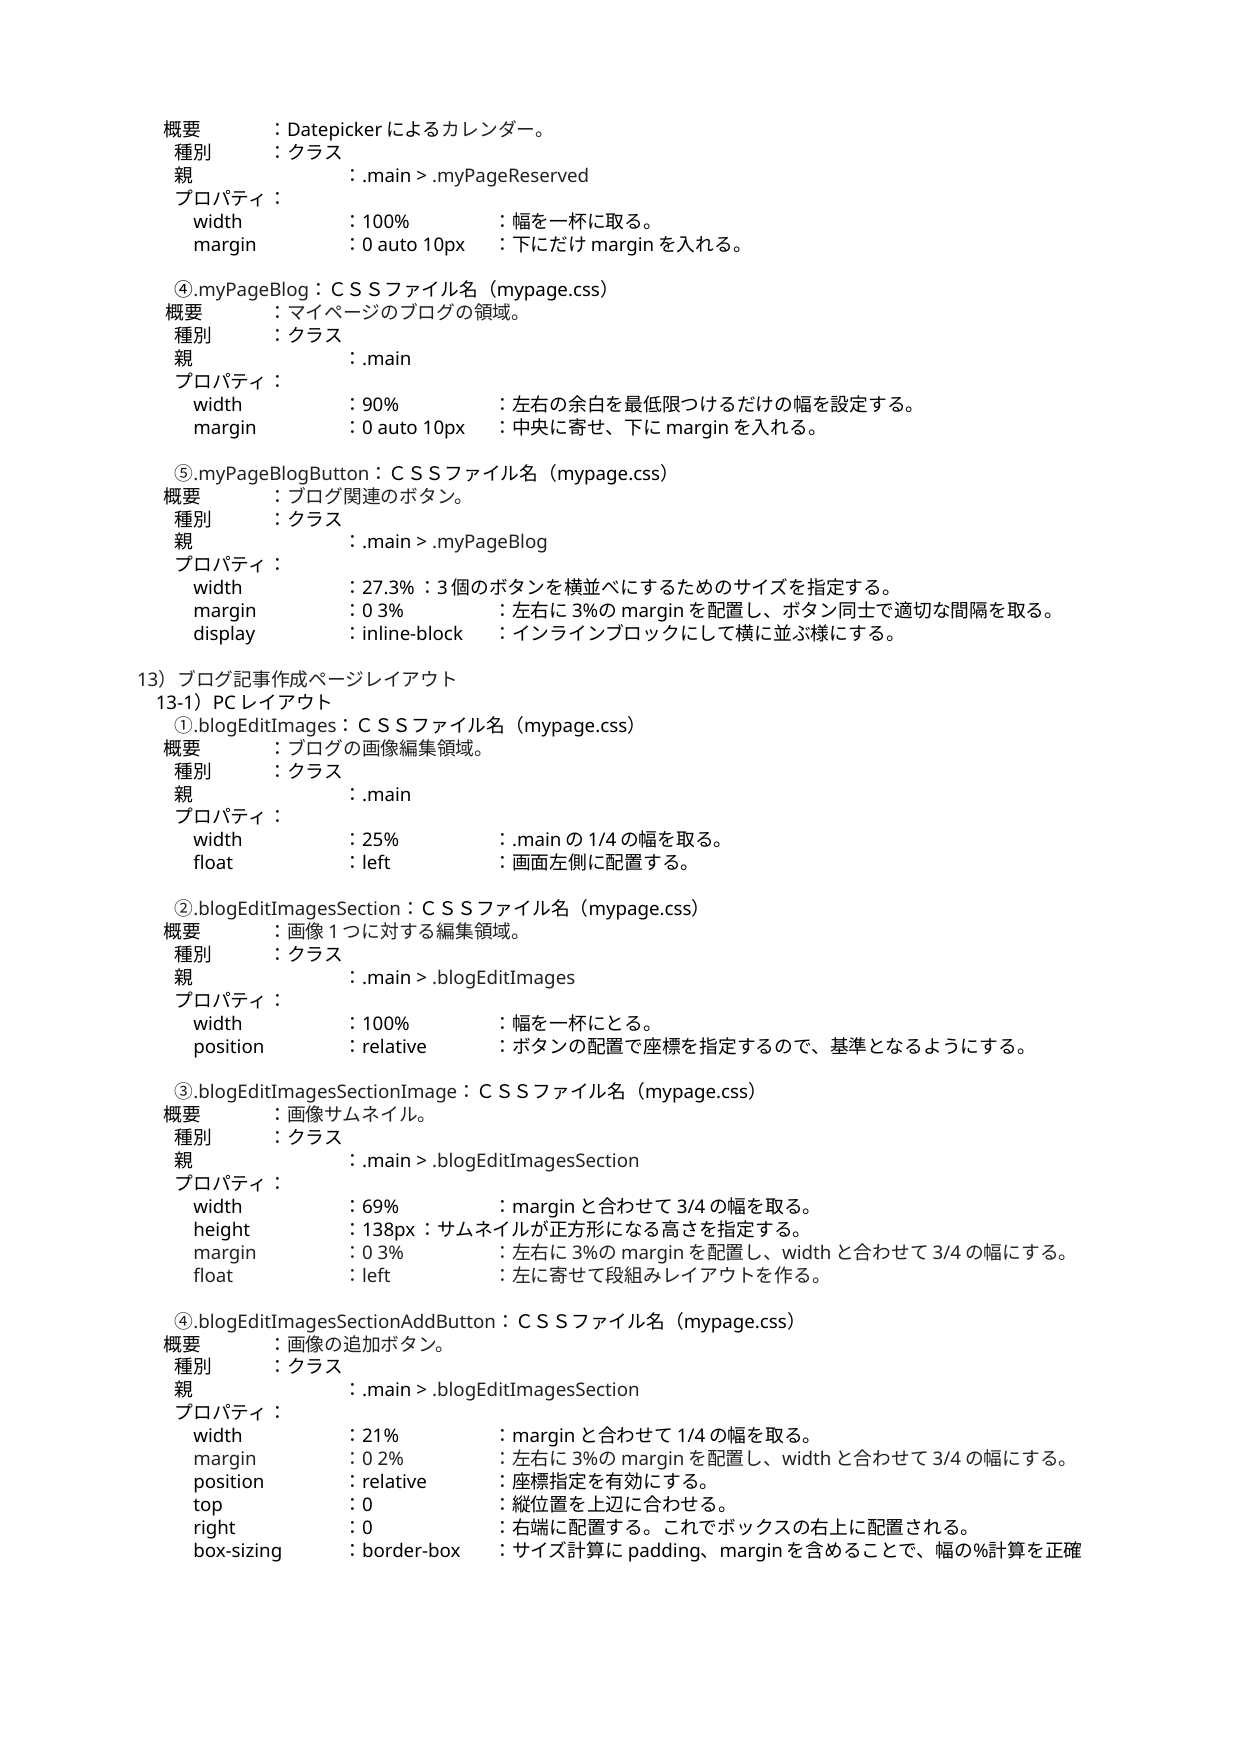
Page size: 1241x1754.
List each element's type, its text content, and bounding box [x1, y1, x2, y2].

text float ：left ：画面左側に配置する。 [118, 851, 1122, 874]
text 親 ：.main > .blogEditImages [118, 966, 1122, 989]
text width ：25% ：.mainの1/4の幅を取る。 [118, 828, 1122, 851]
text 概要 ：画像の追加ボタン。 [118, 1333, 1122, 1356]
text position ：relative ：ボタンの配置で座標を指定するので、基準となるようにする。 [118, 1035, 1122, 1058]
text width ：69% ：marginと合わせて3/4の幅を取る。 [118, 1195, 1122, 1218]
text 概要 ：Datepickerによるカレンダー。 [118, 118, 1122, 141]
text プロパティ ： [118, 806, 1122, 828]
text ③.blogEditImagesSectionImage：ＣＳＳファイル名（mypage.css） [118, 1081, 1122, 1103]
text 親 ：.main > .blogEditImagesSection [118, 1149, 1122, 1172]
text height ：138px ：サムネイルが正方形になる高さを指定する。 [118, 1218, 1122, 1241]
text width ：21% ：marginと合わせて1/4の幅を取る。 [118, 1424, 1122, 1447]
text width ：27.3% ：3個のボタンを横並べにするためのサイズを指定する。 [118, 576, 1122, 599]
text プロパティ ： [118, 1172, 1122, 1195]
text 種別 ：クラス [118, 760, 1122, 783]
text プロパティ ： [118, 187, 1122, 210]
text ①.blogEditImages：ＣＳＳファイル名（mypage.css） [118, 714, 1122, 737]
text ④.myPageBlog：ＣＳＳファイル名（mypage.css） [118, 278, 1122, 301]
text 概要 ：ブログ関連のボタン。 [118, 485, 1122, 508]
text プロパティ ： [118, 370, 1122, 393]
text width ：100% ：幅を一杯にとる。 [118, 1012, 1122, 1035]
text margin ：0 auto 10px ：中央に寄せ、下にmarginを入れる。 [118, 416, 1122, 439]
text 親 ：.main > .myPageReserved [118, 164, 1122, 187]
text プロパティ ： [118, 553, 1122, 576]
text margin ：0 3% ：左右に3%のmarginを配置し、ボタン同士で適切な間隔を取る。 [118, 599, 1122, 622]
text position ：relative ：座標指定を有効にする。 [118, 1470, 1122, 1493]
text box-sizing ：border-box ：サイズ計算にpadding、marginを含めることで、幅の%計算を正確 [118, 1539, 1122, 1562]
text 13）ブログ記事作成ページレイアウト [118, 668, 1122, 691]
text プロパティ ： [118, 1401, 1122, 1424]
text 親 ：.main > .myPageBlog [118, 531, 1122, 553]
text 種別 ：クラス [118, 1356, 1122, 1378]
text 種別 ：クラス [118, 508, 1122, 531]
text 親 ：.main [118, 347, 1122, 370]
text 種別 ：クラス [118, 943, 1122, 966]
text 概要 ：ブログの画像編集領域。 [118, 737, 1122, 760]
text 概要 ：画像1つに対する編集領域。 [118, 920, 1122, 943]
text プロパティ ： [118, 989, 1122, 1012]
text 種別 ：クラス [118, 141, 1122, 164]
text ②.blogEditImagesSection：ＣＳＳファイル名（mypage.css） [118, 897, 1122, 920]
text 概要 ：画像サムネイル。 [118, 1103, 1122, 1126]
text margin ：0 2% ：左右に3%のmarginを配置し、widthと合わせて3/4の幅にする。 [118, 1447, 1122, 1470]
text 種別 ：クラス [118, 324, 1122, 347]
text 親 ：.main [118, 783, 1122, 806]
text display ：inline-block ：インラインブロックにして横に並ぶ様にする。 [118, 622, 1122, 645]
text width ：100% ：幅を一杯に取る。 [118, 210, 1122, 233]
text right ：0 ：右端に配置する。これでボックスの右上に配置される。 [118, 1516, 1122, 1539]
text width ：90% ：左右の余白を最低限つけるだけの幅を設定する。 [118, 393, 1122, 416]
text 親 ：.main > .blogEditImagesSection [118, 1378, 1122, 1401]
text ⑤.myPageBlogButton：ＣＳＳファイル名（mypage.css） [118, 462, 1122, 485]
text float ：left ：左に寄せて段組みレイアウトを作る。 [118, 1264, 1122, 1287]
text top ：0 ：縦位置を上辺に合わせる。 [118, 1493, 1122, 1516]
text 概要 ：マイページのブログの領域。 [118, 301, 1122, 324]
text ④.blogEditImagesSectionAddButton：ＣＳＳファイル名（mypage.css） [118, 1310, 1122, 1333]
text 13-1）PCレイアウト [118, 691, 1122, 714]
text margin ：0 3% ：左右に3%のmarginを配置し、widthと合わせて3/4の幅にする。 [118, 1241, 1122, 1264]
text 種別 ：クラス [118, 1126, 1122, 1149]
text margin ：0 auto 10px ：下にだけmarginを入れる。 [118, 233, 1122, 256]
